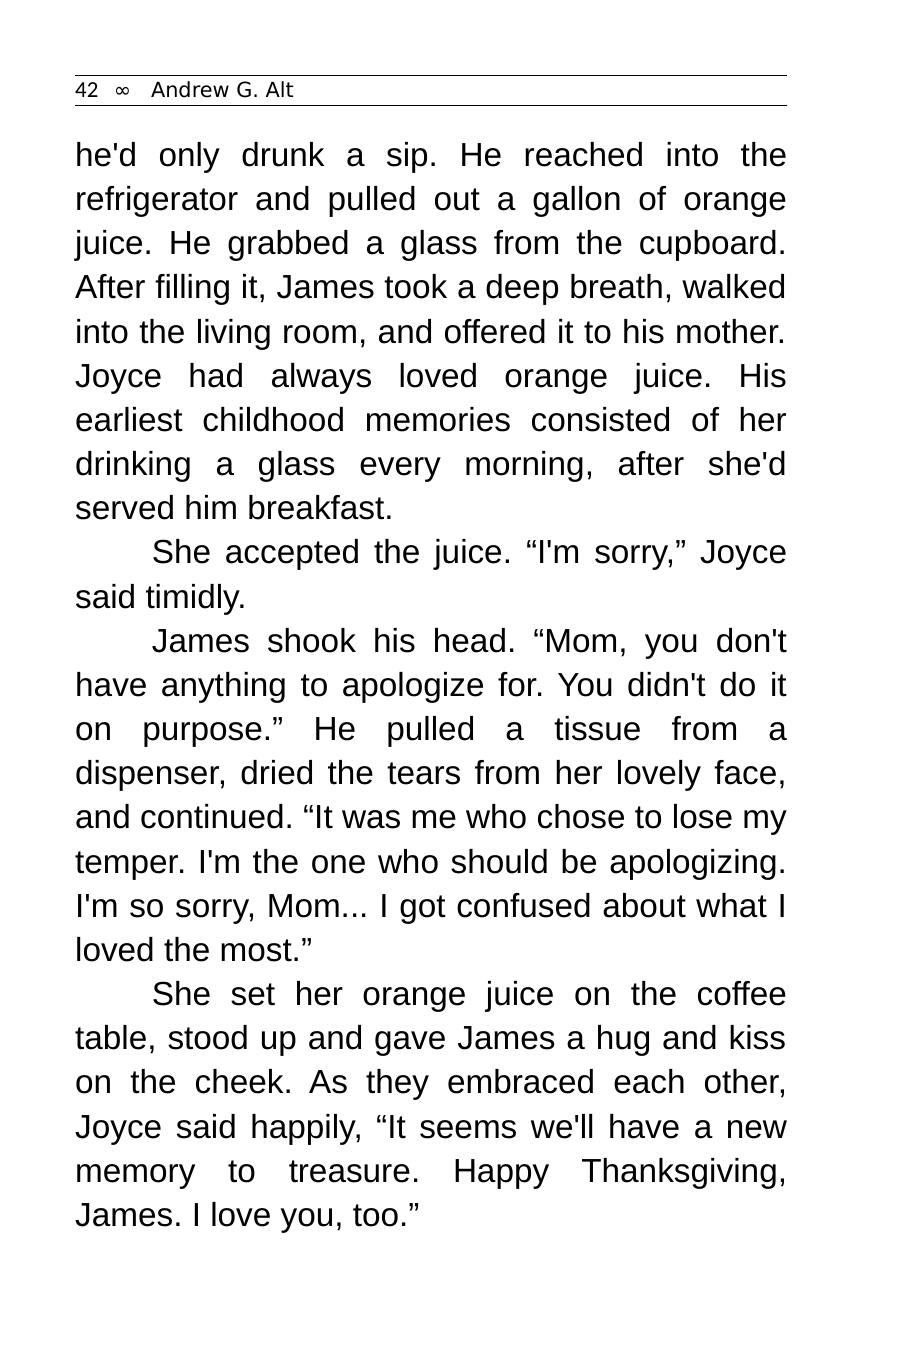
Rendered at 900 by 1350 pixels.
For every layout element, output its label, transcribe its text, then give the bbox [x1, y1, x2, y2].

text She set her orange juice on the coffee table, stood up and gave James a hug and kiss on the cheek. As they embraced each other, Joyce said happily, “It seems we'll have a new memory to treasure. Happy Thanksgiving, James. I love you, too.” [75, 974, 787, 1233]
text She accepted the juice. “I'm sorry,” Joyce said timidly. [75, 532, 787, 615]
text James shook his head. “Mom, you don't have anything to apologize for. You didn't do it on purpose.” He pulled a tissue from a dispenser, dried the tears from her lovely face, and continued. “It was me who chose to lose my temper. I'm the one who should be apologizing. I'm so sorry, Mom... I got confused about what I loved the most.” [75, 621, 787, 968]
text he'd only drunk a sip. He reached into the refrigerator and pulled out a gallon of orange juice. He grabbed a glass from the cupboard. After filling it, James took a deep breath, walked into the living room, and offered it to his mother. Joyce had always loved orange juice. His earliest childhood memories consisted of her drinking a glass every morning, after she'd served him breakfast. [75, 135, 787, 527]
